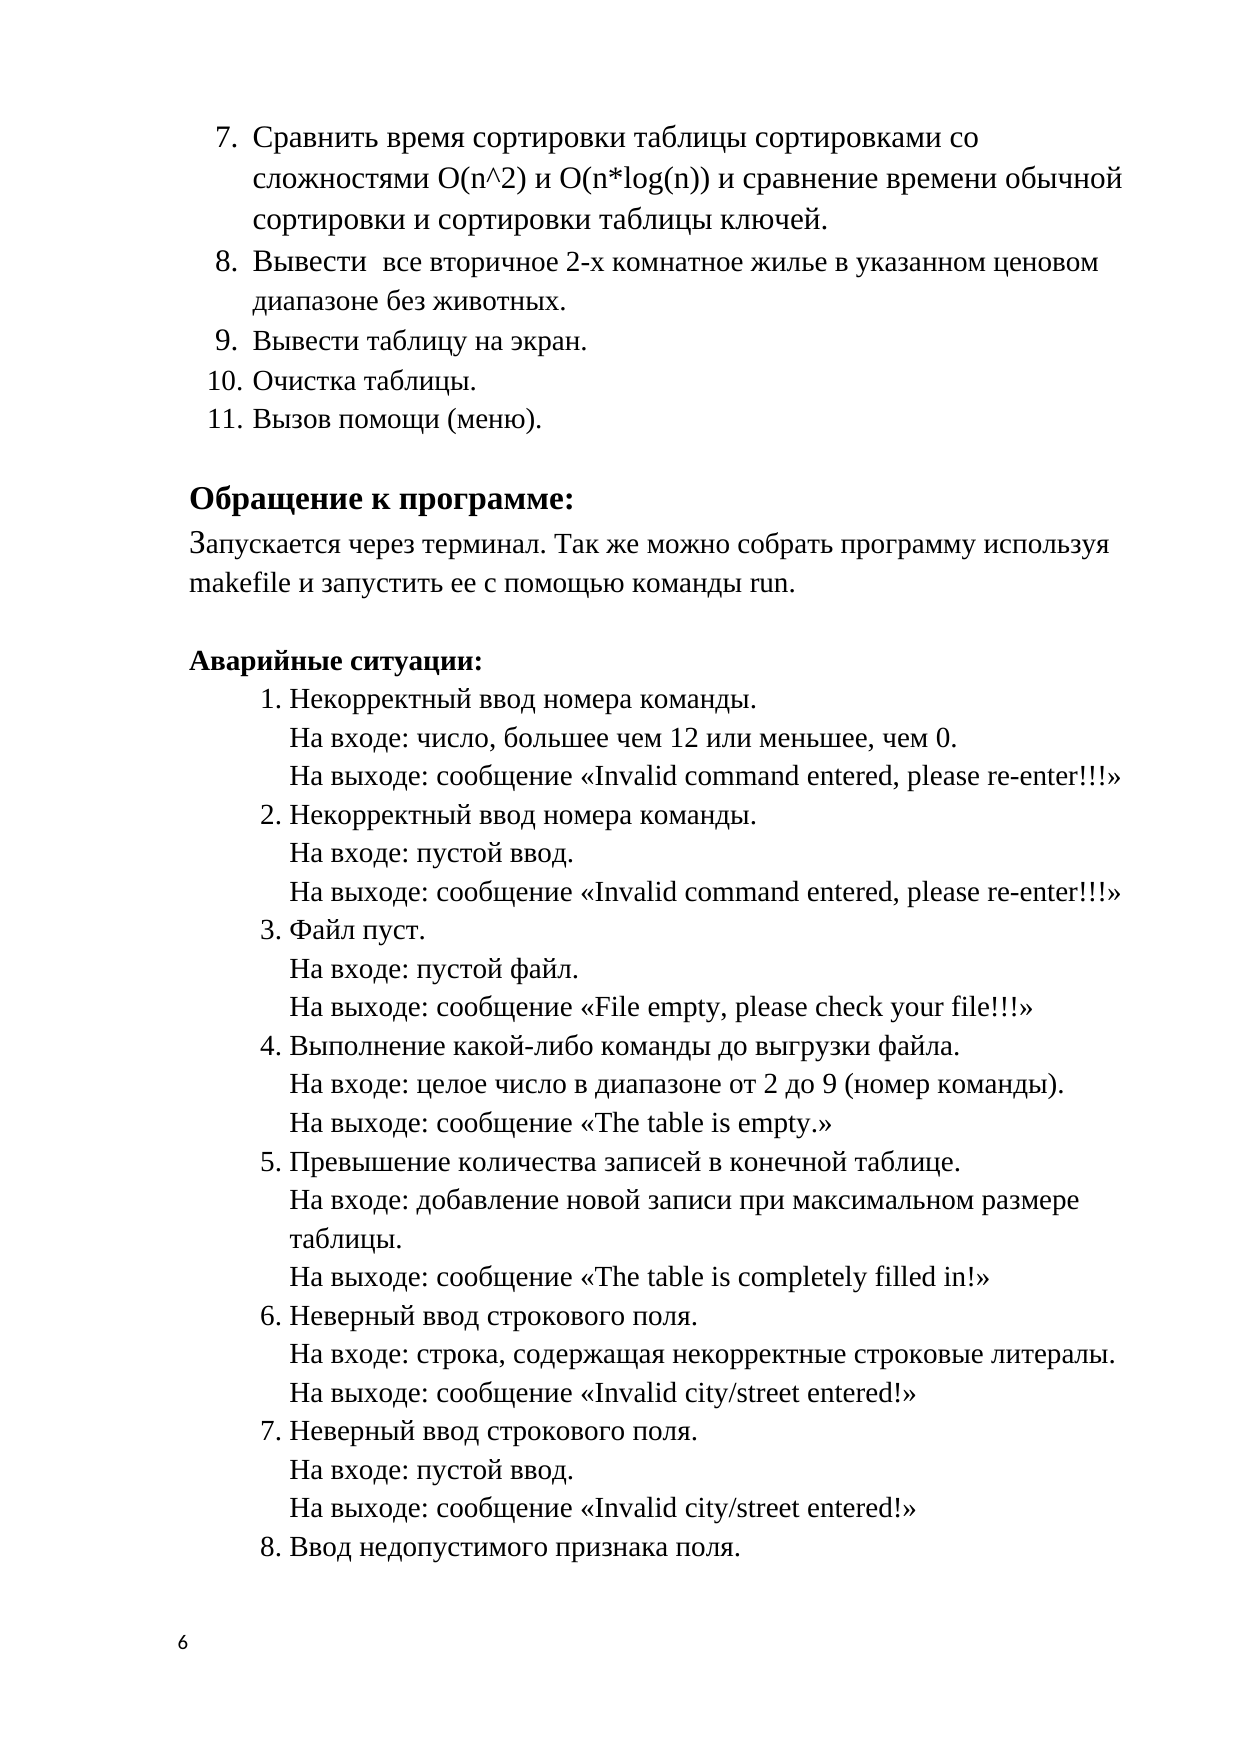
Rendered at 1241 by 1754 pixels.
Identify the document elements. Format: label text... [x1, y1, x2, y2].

list На входе: пустой файл. [260, 951, 1152, 984]
list 7. Неверный ввод строкового поля. [260, 1413, 1152, 1447]
list Обращение к программе: [189, 478, 1152, 517]
list 3. Файл пуст. [260, 912, 1152, 946]
list Запускается через терминал. Так же можно собрать программу используя makefile и запустить ее с помощью команды run. [189, 522, 1152, 599]
list На выходе: сообщение «Invalid city/street entered!» [260, 1375, 1152, 1408]
list Сравнить время сортировки таблицы сортировками со сложностями O(n^2) и O(n*log(n)) и сравнение времени обычной сортировки и сортировки таблицы ключей. [215, 118, 1152, 237]
list На входе: строка, содержащая некорректные строковые литералы. [260, 1336, 1152, 1370]
list 6. Неверный ввод строкового поля. [260, 1298, 1152, 1331]
list На выходе: сообщение «File empty, please check your file!!!» [260, 989, 1152, 1023]
list 4. Выполнение какой-либо команды до выгрузки файла. [260, 1028, 1152, 1062]
list На выходе: сообщение «Invalid command entered, please re-enter!!!» [260, 758, 1152, 792]
list 1. Некорректный ввод номера команды. [260, 681, 1152, 715]
list 5. Превышение количества записей в конечной таблице. [260, 1144, 1152, 1177]
list На выходе: сообщение «Invalid city/street entered!» [260, 1491, 1152, 1524]
list На входе: пустой ввод. [260, 835, 1152, 869]
list На выходе: сообщение «The table is empty.» [260, 1105, 1152, 1139]
list Вызов помощи (меню). [207, 401, 1152, 435]
list Аварийные ситуации: [189, 643, 1152, 676]
list На входе: добавление новой записи при максимальном размере таблицы. [260, 1182, 1152, 1254]
list 2. Некорректный ввод номера команды. [260, 797, 1152, 830]
list На входе: число, большее чем 12 или меньшее, чем 0. [260, 720, 1152, 753]
list На входе: целое число в диапазоне от 2 до 9 (номер команды). [260, 1067, 1152, 1100]
list На входе: пустой ввод. [260, 1452, 1152, 1486]
list На выходе: сообщение «Invalid command entered, please re-enter!!!» [260, 874, 1152, 907]
list 8. Ввод недопустимого признака поля. [260, 1529, 1152, 1563]
list На выходе: сообщение «The table is completely filled in!» [260, 1259, 1152, 1293]
list Вывести все вторичное 2-х комнатное жилье в указанном ценовом диапазоне без животных. [215, 242, 1152, 316]
list Вывести таблицу на экран. [215, 321, 1152, 357]
list Очистка таблицы. [207, 363, 1152, 396]
